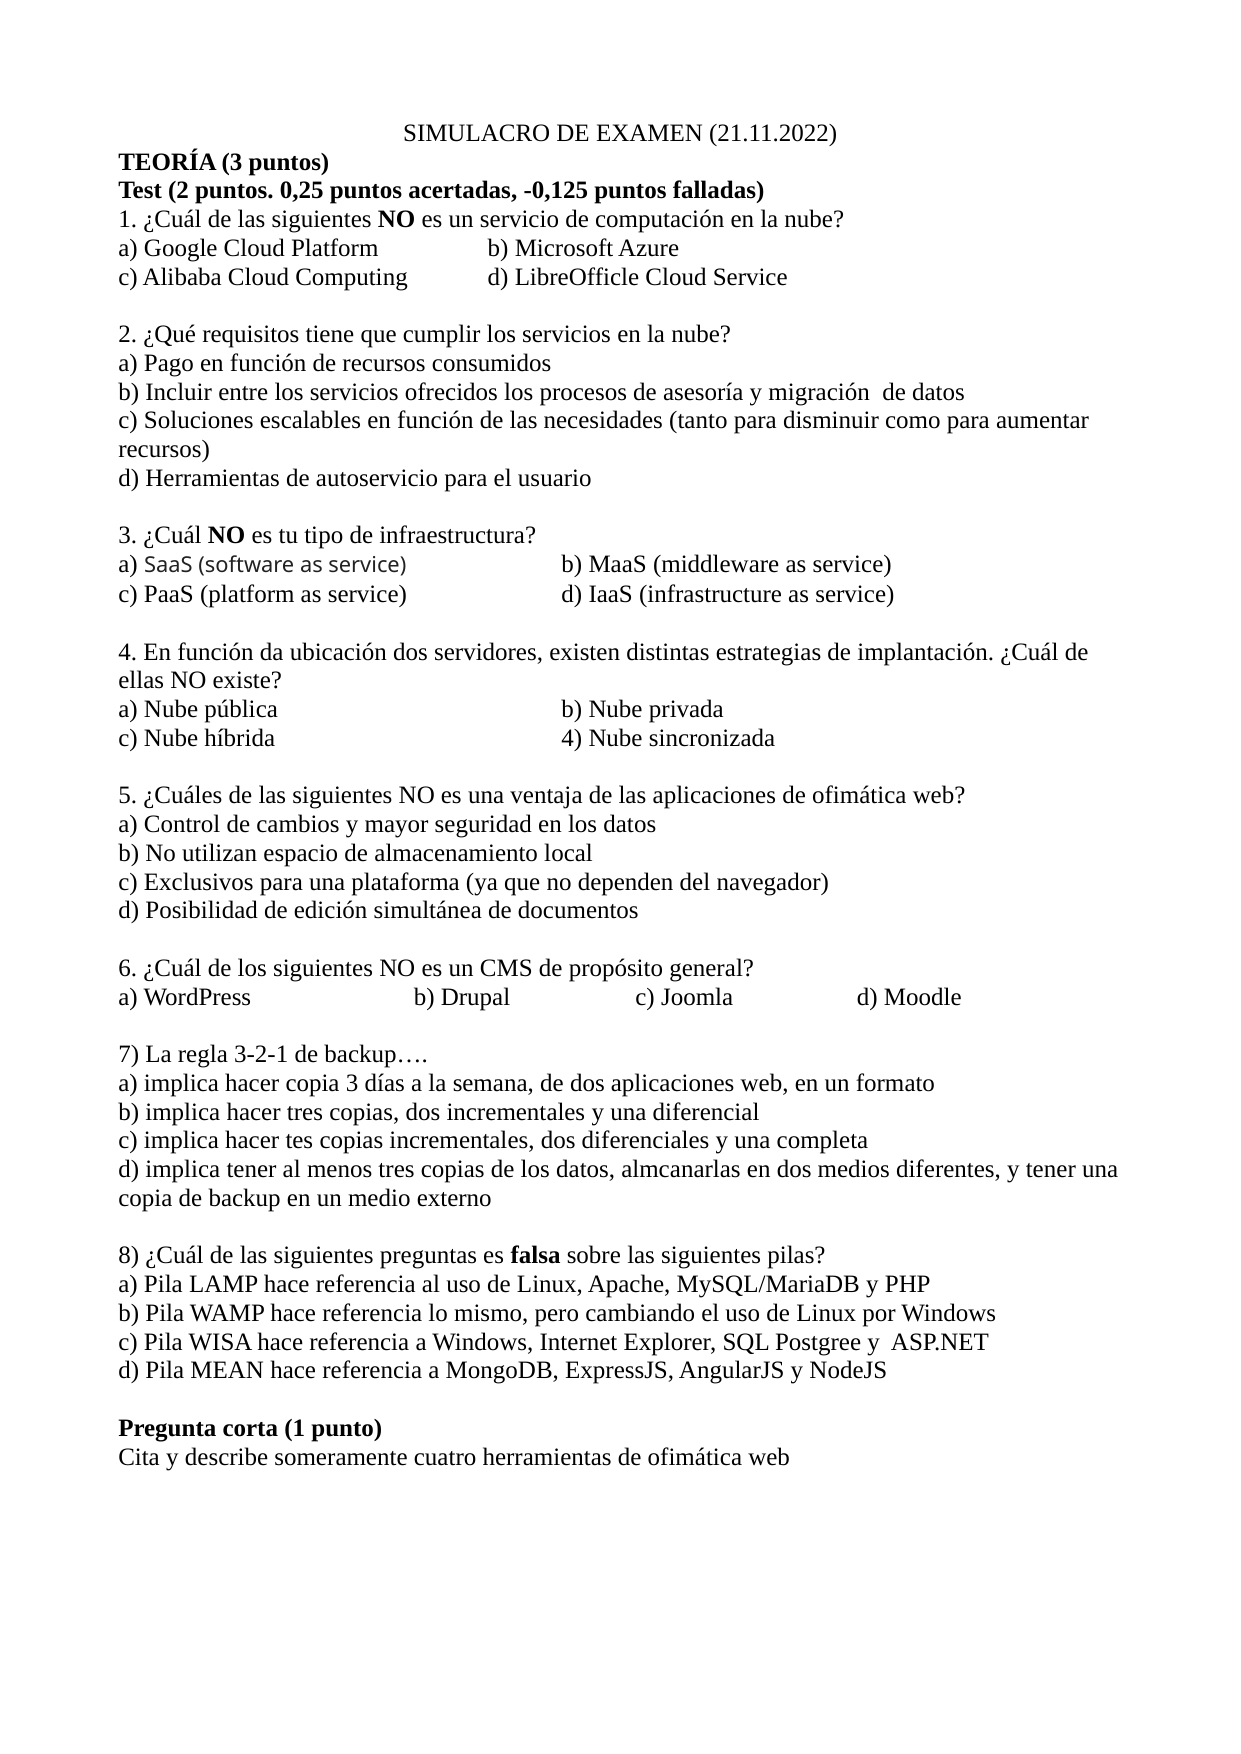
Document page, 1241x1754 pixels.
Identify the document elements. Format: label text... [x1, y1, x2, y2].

text c) implica hacer tes copias incrementales, dos diferenciales y una completa [118, 1125, 1122, 1154]
text a) Pila LAMP hace referencia al uso de Linux, Apache, MySQL/MariaDB y PHP [118, 1269, 1122, 1298]
text c) Pila WISA hace referencia a Windows, Internet Explorer, SQL Postgree y ASP.NET [118, 1327, 1122, 1355]
text d) implica tener al menos tres copias de los datos, almcanarlas en dos medios diferentes, y tener una copia de backup en un medio externo [118, 1154, 1122, 1212]
text a) implica hacer copia 3 días a la semana, de dos aplicaciones web, en un formato [118, 1068, 1122, 1097]
text a) Pago en función de recursos consumidos [118, 348, 1122, 377]
text 3. ¿Cuál NO es tu tipo de infraestructura? [118, 521, 1122, 549]
text d) Pila MEAN hace referencia a MongoDB, ExpressJS, AngularJS y NodeJS [118, 1355, 1122, 1384]
text b) Incluir entre los servicios ofrecidos los procesos de asesoría y migración de datos [118, 377, 1122, 406]
text 5. ¿Cuáles de las siguientes NO es una ventaja de las aplicaciones de ofimática web? [118, 780, 1122, 809]
text 1. ¿Cuál de las siguientes NO es un servicio de computación en la nube? [118, 204, 1122, 233]
text c) Alibaba Cloud Computing d) LibreOfficle Cloud Service [118, 262, 1122, 291]
text c) PaaS (platform as service) d) IaaS (infrastructure as service) [118, 579, 1122, 608]
text c) Exclusivos para una plataforma (ya que no dependen del navegador) [118, 867, 1122, 895]
text a) Control de cambios y mayor seguridad en los datos [118, 809, 1122, 838]
text TEORÍA (3 puntos) [118, 147, 1122, 176]
text b) implica hacer tres copias, dos incrementales y una diferencial [118, 1097, 1122, 1125]
text d) Posibilidad de edición simultánea de documentos [118, 895, 1122, 924]
text SIMULACRO DE EXAMEN (21.11.2022) [118, 118, 1122, 147]
text a) Nube pública b) Nube privada [118, 694, 1122, 723]
text b) No utilizan espacio de almacenamiento local [118, 838, 1122, 867]
text a) SaaS (software as service) b) MaaS (middleware as service) [118, 549, 1122, 579]
text d) Herramientas de autoservicio para el usuario [118, 463, 1122, 492]
text a) WordPress b) Drupal c) Joomla d) Moodle [118, 982, 1122, 1010]
text a) Google Cloud Platform b) Microsoft Azure [118, 233, 1122, 262]
text 2. ¿Qué requisitos tiene que cumplir los servicios en la nube? [118, 319, 1122, 348]
text Test (2 puntos. 0,25 puntos acertadas, -0,125 puntos falladas) [118, 176, 1122, 204]
text b) Pila WAMP hace referencia lo mismo, pero cambiando el uso de Linux por Windows [118, 1298, 1122, 1327]
text 8) ¿Cuál de las siguientes preguntas es falsa sobre las siguientes pilas? [118, 1240, 1122, 1269]
text 7) La regla 3-2-1 de backup…. [118, 1039, 1122, 1068]
text 4. En función da ubicación dos servidores, existen distintas estrategias de implantación. ¿Cuál de ellas NO existe? [118, 637, 1122, 694]
text c) Nube híbrida 4) Nube sincronizada [118, 723, 1122, 752]
text 6. ¿Cuál de los siguientes NO es un CMS de propósito general? [118, 953, 1122, 982]
text Cita y describe someramente cuatro herramientas de ofimática web [118, 1442, 1122, 1470]
text Pregunta corta (1 punto) [118, 1413, 1122, 1442]
text c) Soluciones escalables en función de las necesidades (tanto para disminuir como para aumentar recursos) [118, 406, 1122, 463]
